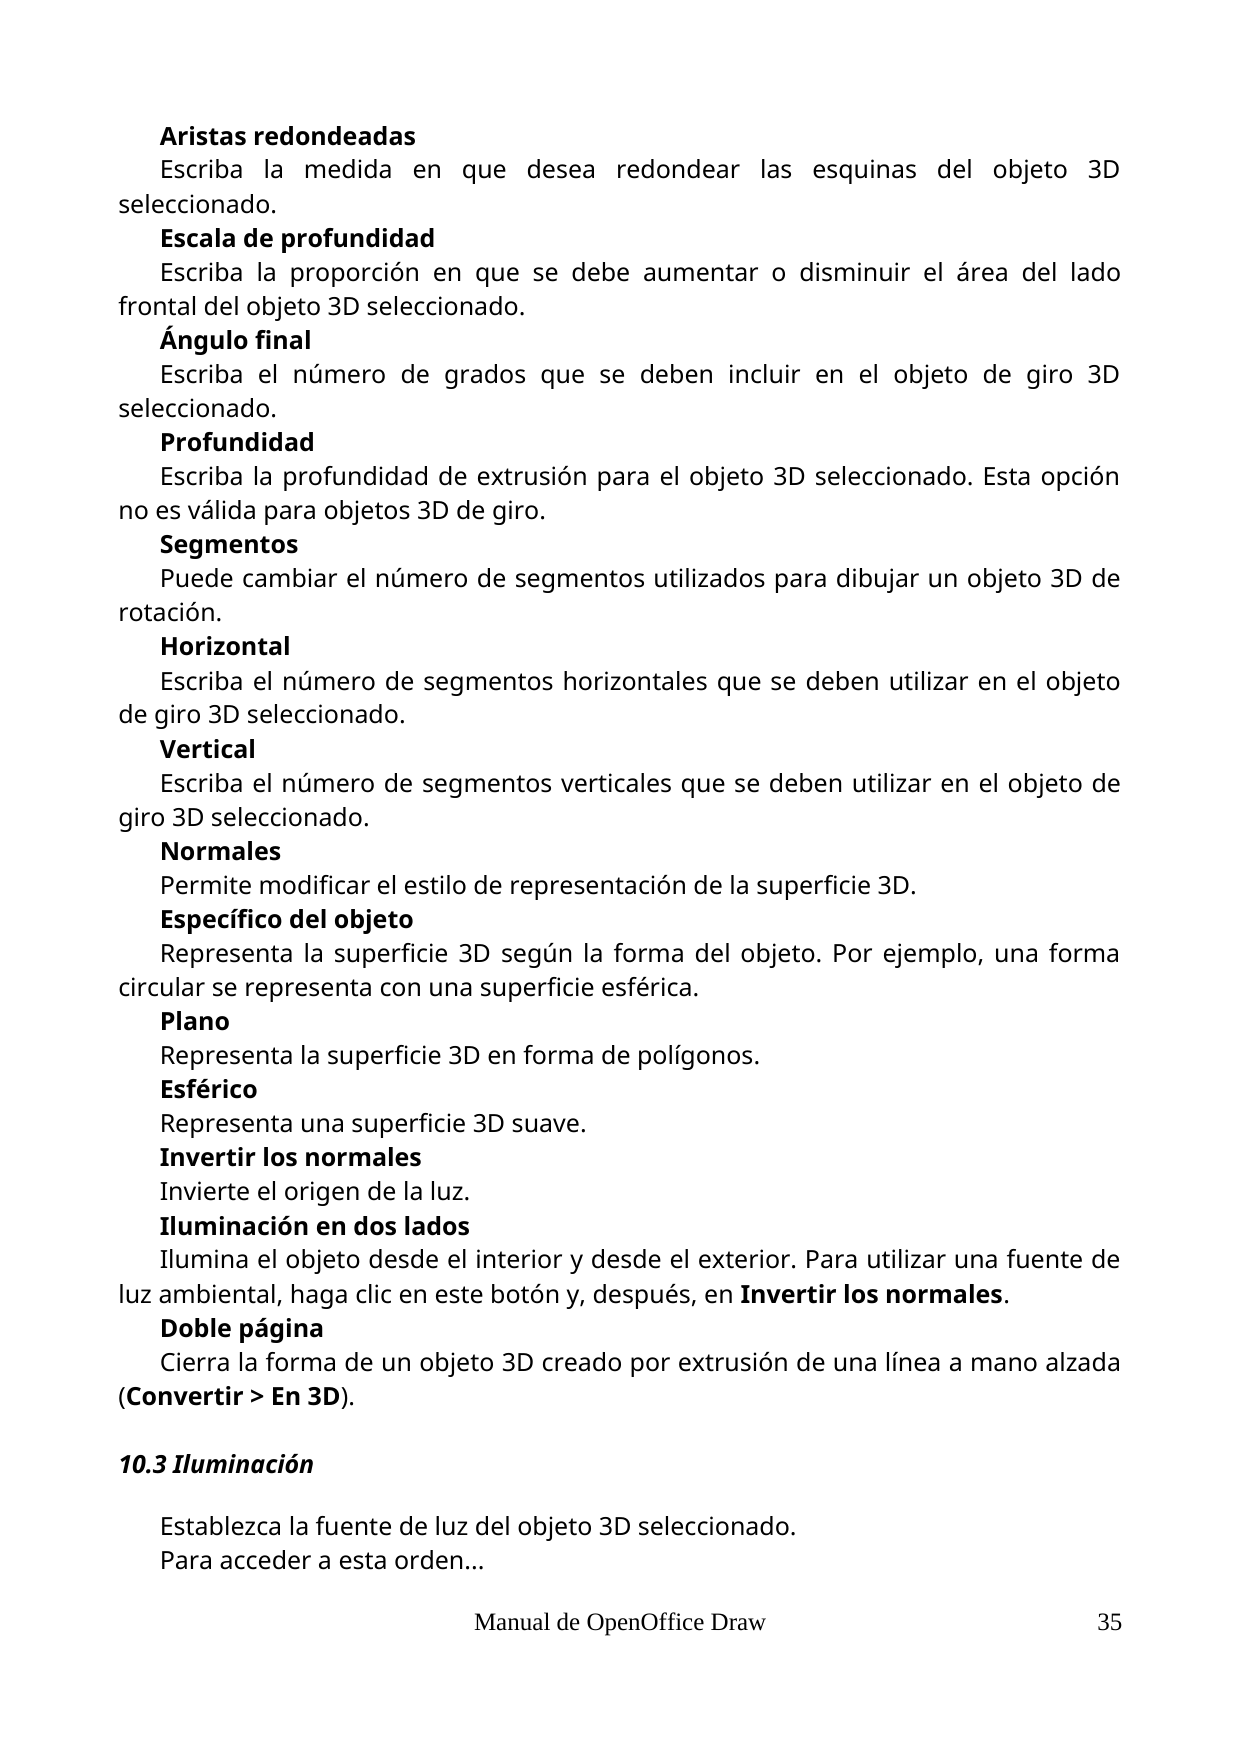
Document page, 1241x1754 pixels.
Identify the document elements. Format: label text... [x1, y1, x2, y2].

text Normales [118, 833, 1122, 867]
text Establezca la fuente de luz del objeto 3D seleccionado. [118, 1508, 1122, 1542]
text Aristas redondeadas [118, 118, 1122, 152]
text Puede cambiar el número de segmentos utilizados para dibujar un objeto 3D de rotación. [118, 561, 1122, 629]
text Invierte el origen de la luz. [118, 1174, 1122, 1208]
text Escala de profundidad [118, 220, 1122, 254]
text Profundidad [118, 425, 1122, 459]
text Ángulo final [118, 322, 1122, 357]
text Escriba la proporción en que se debe aumentar o disminuir el área del lado frontal del objeto 3D seleccionado. [118, 254, 1122, 322]
text Invertir los normales [118, 1140, 1122, 1174]
text Plano [118, 1004, 1122, 1038]
text Segmentos [118, 527, 1122, 561]
text Para acceder a esta orden... [118, 1542, 1122, 1576]
text Escriba el número de segmentos horizontales que se deben utilizar en el objeto de giro 3D seleccionado. [118, 663, 1122, 731]
text Esférico [118, 1072, 1122, 1106]
text Ilumina el objeto desde el interior y desde el exterior. Para utilizar una fuente de luz ambiental, haga clic en este botón y, después, en Invertir los normales. [118, 1242, 1122, 1310]
text Representa la superficie 3D en forma de polígonos. [118, 1038, 1122, 1072]
text Escriba la profundidad de extrusión para el objeto 3D seleccionado. Esta opción no es válida para objetos 3D de giro. [118, 459, 1122, 527]
text Representa una superficie 3D suave. [118, 1106, 1122, 1140]
text Permite modificar el estilo de representación de la superficie 3D. [118, 867, 1122, 902]
text Doble página [118, 1310, 1122, 1344]
text Específico del objeto [118, 902, 1122, 936]
text 10.3 Iluminación [118, 1447, 1122, 1481]
text Escriba el número de grados que se deben incluir en el objeto de giro 3D seleccionado. [118, 357, 1122, 425]
text Escriba la medida en que desea redondear las esquinas del objeto 3D seleccionado. [118, 152, 1122, 220]
text Cierra la forma de un objeto 3D creado por extrusión de una línea a mano alzada (Convertir > En 3D). [118, 1344, 1122, 1412]
text Representa la superficie 3D según la forma del objeto. Por ejemplo, una forma circular se representa con una superficie esférica. [118, 936, 1122, 1004]
text Iluminación en dos lados [118, 1208, 1122, 1242]
text Vertical [118, 731, 1122, 765]
text Escriba el número de segmentos verticales que se deben utilizar en el objeto de giro 3D seleccionado. [118, 765, 1122, 833]
text Horizontal [118, 629, 1122, 663]
